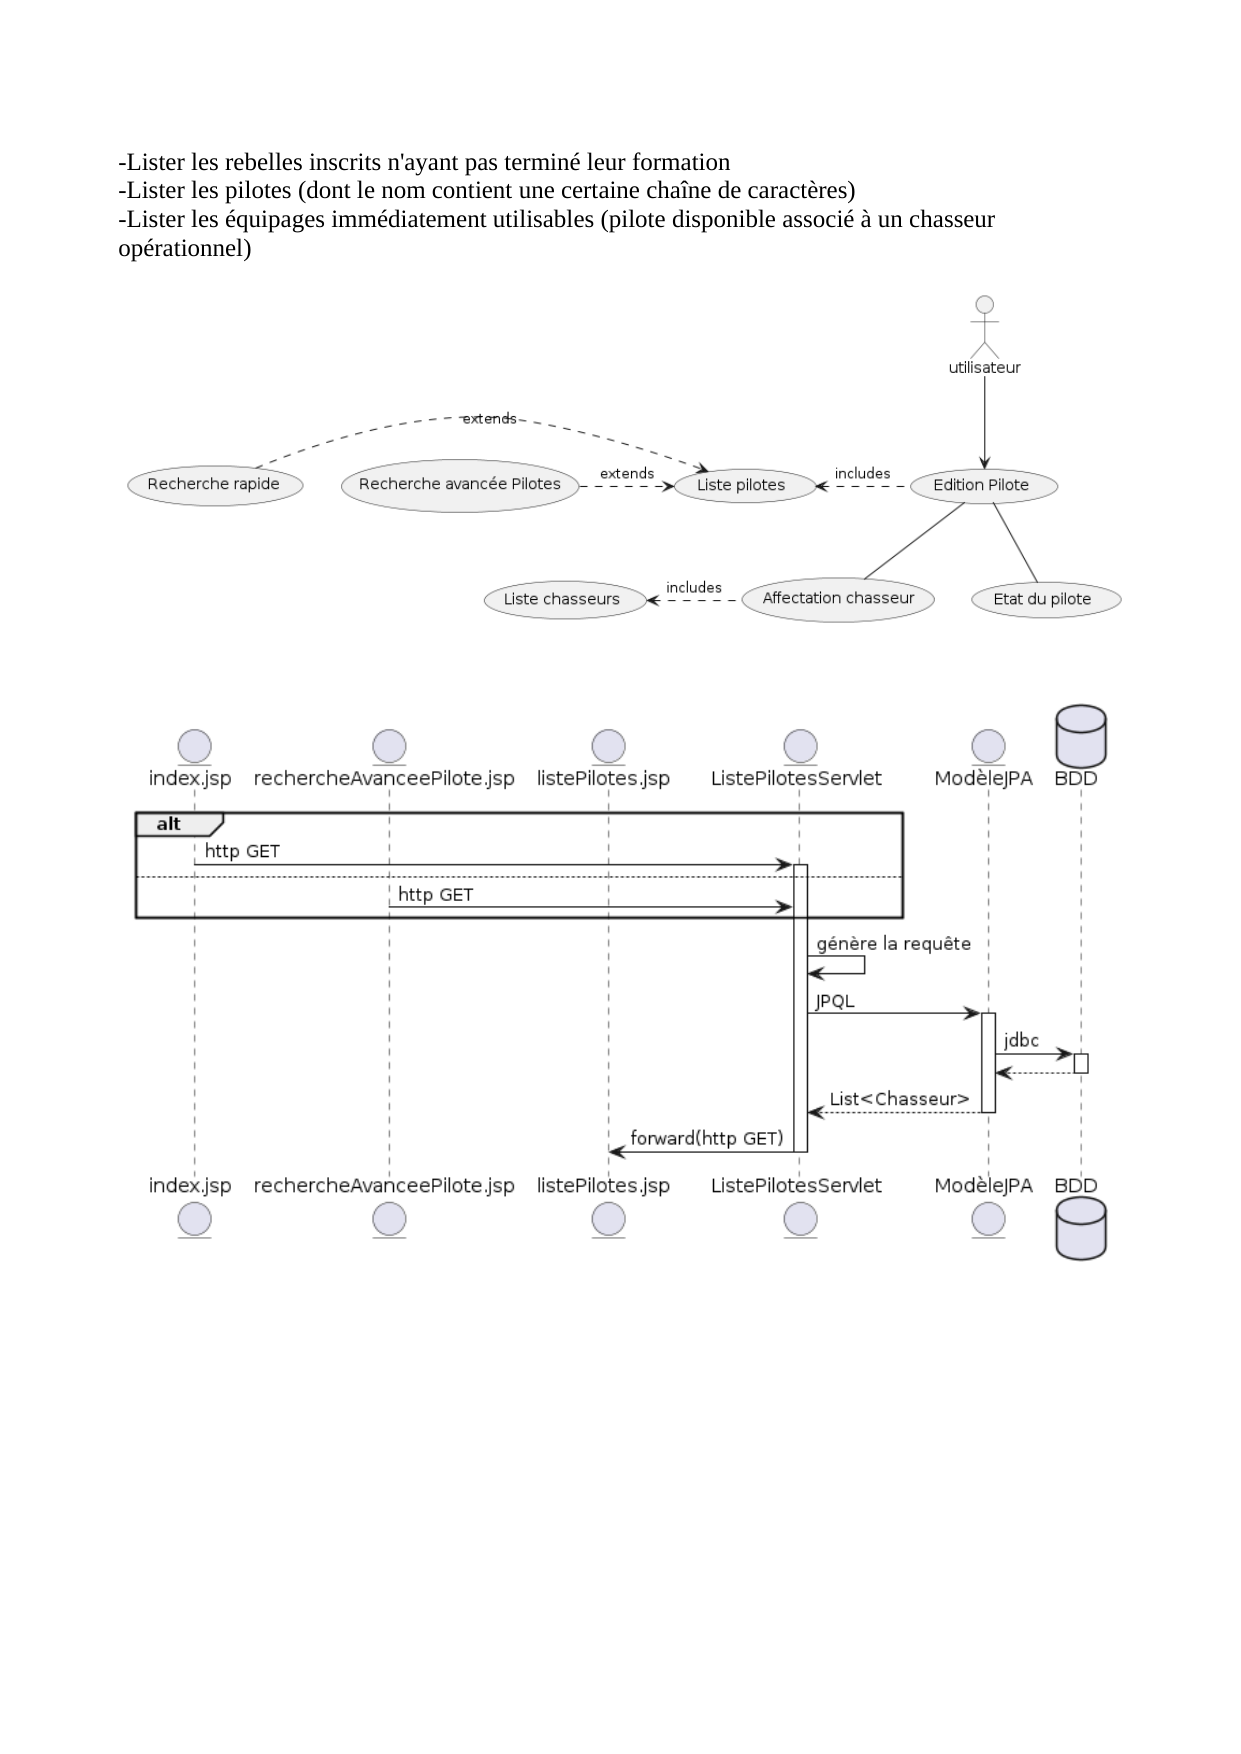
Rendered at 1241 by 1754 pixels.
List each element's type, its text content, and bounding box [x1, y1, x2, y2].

text -Lister les équipages immédiatement utilisables (pilote disponible associé à un chasseur opérationnel) [118, 204, 1122, 262]
picture [121, 289, 1126, 627]
text -Lister les pilotes (dont le nom contient une certaine chaîne de caractères) [118, 176, 1122, 204]
text -Lister les rebelles inscrits n'ayant pas terminé leur formation [118, 147, 1122, 176]
picture [122, 698, 1127, 1281]
